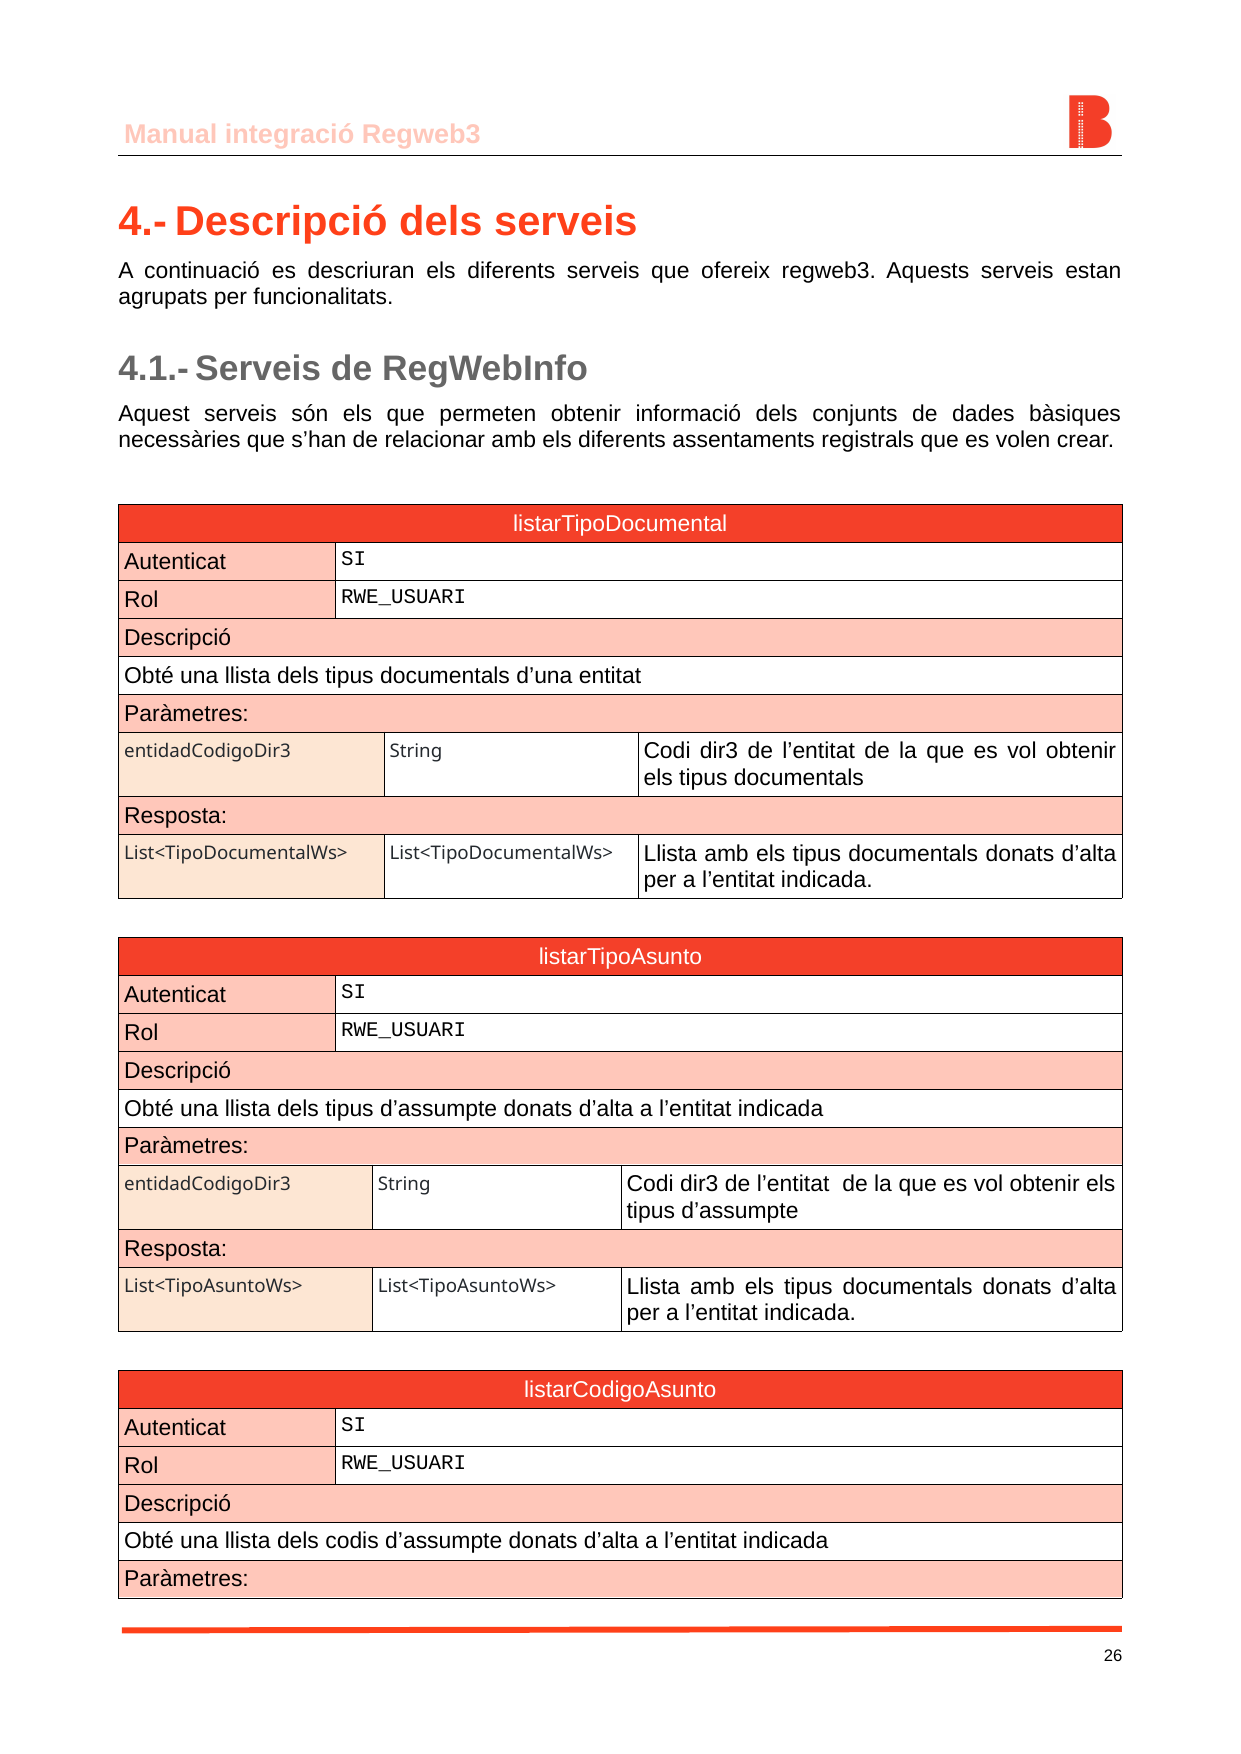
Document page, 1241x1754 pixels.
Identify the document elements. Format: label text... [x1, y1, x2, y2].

table_cell String [385, 733, 638, 796]
table_cell List<TipoDocumentalWs> [385, 835, 638, 898]
table_cell Autenticat [119, 1409, 335, 1446]
table_cell Llista amb els tipus documentals donats d’alta per a l’entitat indicada. [639, 835, 1122, 898]
table_cell Descripció [119, 619, 1122, 656]
table_cell Descripció [119, 1052, 1122, 1089]
table_cell String [373, 1166, 621, 1229]
table_cell Rol [119, 581, 335, 618]
table_cell Paràmetres: [119, 695, 1122, 732]
table_cell SI [336, 543, 1122, 580]
table_cell entidadCodigoDir3 [119, 733, 384, 796]
table_cell Paràmetres: [119, 1561, 1122, 1597]
table_cell RWE_USUARI [336, 581, 1122, 618]
table_cell entidadCodigoDir3 [119, 1166, 372, 1229]
table_cell RWE_USUARI [336, 1014, 1122, 1051]
table_cell Llista amb els tipus documentals donats d’alta per a l’entitat indicada. [622, 1268, 1122, 1331]
picture [1063, 94, 1117, 150]
subtitle Serveis de RegWebInfo [118, 347, 1122, 388]
table_header listarCodigoAsunto [119, 1371, 1122, 1408]
table_cell Autenticat [119, 543, 335, 580]
table_header listarTipoDocumental [119, 505, 1122, 542]
table_header listarTipoAsunto [119, 938, 1122, 975]
table_cell Autenticat [119, 976, 335, 1013]
table_cell RWE_USUARI [336, 1447, 1122, 1484]
table_cell Rol [119, 1447, 335, 1484]
table_cell Descripció [119, 1485, 1122, 1522]
table_cell Resposta: [119, 1230, 1122, 1267]
table_cell Paràmetres: [119, 1128, 1122, 1164]
table_cell Resposta: [119, 797, 1122, 834]
text A continuació es descriuran els diferents serveis que ofereix regweb3. Aquests serveis estan agrupats per funcionalitats. [118, 257, 1122, 309]
table_cell SI [336, 976, 1122, 1013]
table_cell Codi dir3 de l’entitat de la que es vol obtenir els tipus d’assumpte [622, 1166, 1122, 1229]
table_cell List<TipoAsuntoWs> [373, 1268, 621, 1331]
table_cell List<TipoDocumentalWs> [119, 835, 384, 898]
table_cell List<TipoAsuntoWs> [119, 1268, 372, 1331]
subtitle Descripció dels serveis [118, 196, 1122, 244]
table_cell Codi dir3 de l’entitat de la que es vol obtenir els tipus documentals [639, 733, 1122, 796]
text Aquest serveis són els que permeten obtenir informació dels conjunts de dades bàsiques necessàries que s’han de relacionar amb els diferents assentaments registrals que es volen crear. [118, 400, 1122, 453]
table_cell Obté una llista dels codis d’assumpte donats d’alta a l’entitat indicada [119, 1523, 1122, 1559]
table_cell Rol [119, 1014, 335, 1051]
table_cell Obté una llista dels tipus documentals d’una entitat [119, 657, 1122, 694]
table_cell Obté una llista dels tipus d’assumpte donats d’alta a l’entitat indicada [119, 1090, 1122, 1127]
table_cell SI [336, 1409, 1122, 1446]
